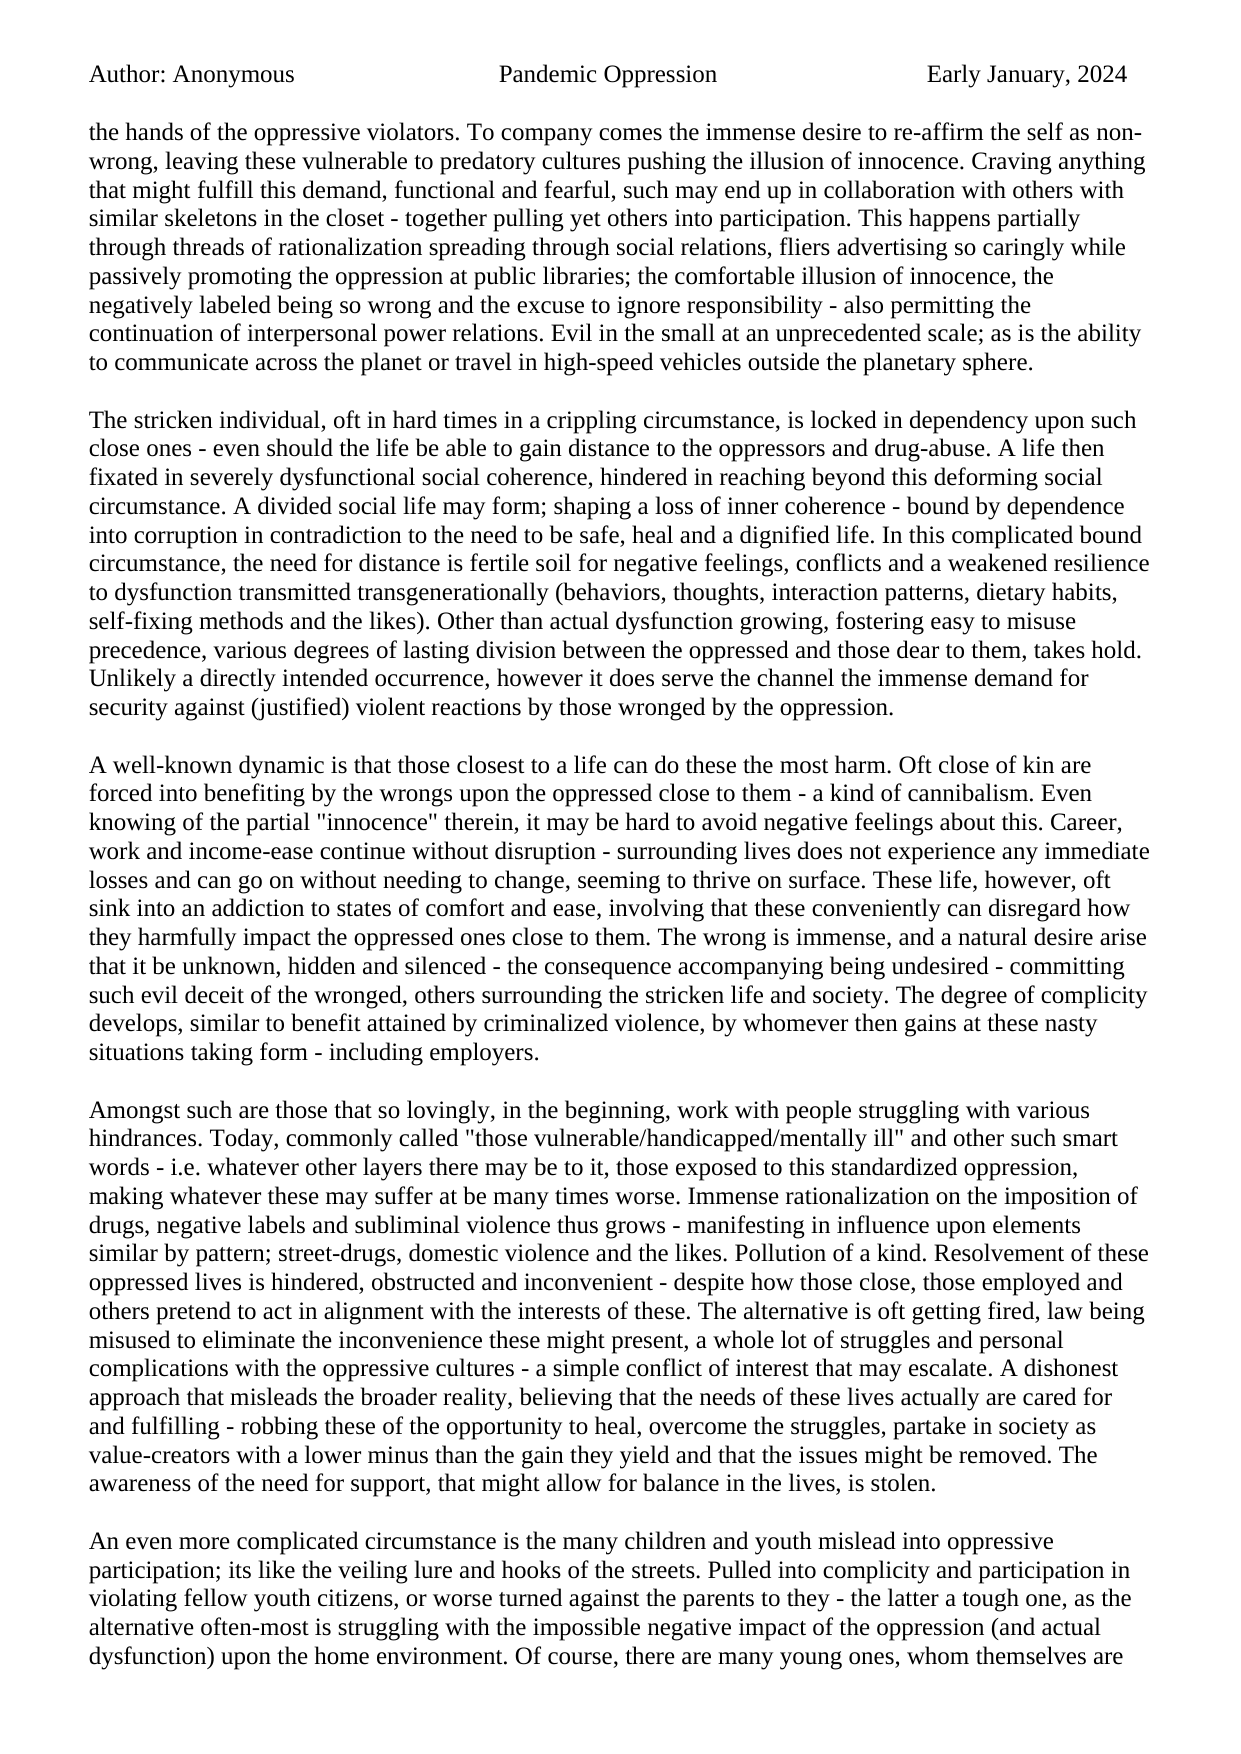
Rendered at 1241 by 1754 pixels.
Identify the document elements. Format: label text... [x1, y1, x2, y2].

text the hands of the oppressive violators. To company comes the immense desire to re-affirm the self as non-wrong, leaving these vulnerable to predatory cultures pushing the illusion of innocence. Craving anything that might fulfill this demand, functional and fearful, such may end up in collaboration with others with similar skeletons in the closet - together pulling yet others into participation. This happens partially through threads of rationalization spreading through social relations, fliers advertising so caringly while passively promoting the oppression at public libraries; the comfortable illusion of innocence, the negatively labeled being so wrong and the excuse to ignore responsibility - also permitting the continuation of interpersonal power relations. Evil in the small at an unprecedented scale; as is the ability to communicate across the planet or travel in high-speed vehicles outside the planetary sphere. [88, 117, 1152, 376]
text The stricken individual, oft in hard times in a crippling circumstance, is locked in dependency upon such close ones - even should the life be able to gain distance to the oppressors and drug-abuse. A life then fixated in severely dysfunctional social coherence, hindered in reaching beyond this deforming social circumstance. A divided social life may form; shaping a loss of inner coherence - bound by dependence into corruption in contradiction to the need to be safe, heal and a dignified life. In this complicated bound circumstance, the need for distance is fertile soil for negative feelings, conflicts and a weakened resilience to dysfunction transmitted transgenerationally (behaviors, thoughts, interaction patterns, dietary habits, self-fixing methods and the likes). Other than actual dysfunction growing, fostering easy to misuse precedence, various degrees of lasting division between the oppressed and those dear to them, takes hold. Unlikely a directly intended occurrence, however it does serve the channel the immense demand for security against (justified) violent reactions by those wronged by the oppression. [88, 405, 1152, 721]
text A well-known dynamic is that those closest to a life can do these the most harm. Oft close of kin are forced into benefiting by the wrongs upon the oppressed close to them - a kind of cannibalism. Even knowing of the partial "innocence" therein, it may be hard to avoid negative feelings about this. Career, work and income-ease continue without disruption - surrounding lives does not experience any immediate losses and can go on without needing to change, seeming to thrive on surface. These life, however, oft sink into an addiction to states of comfort and ease, involving that these conveniently can disregard how they harmfully impact the oppressed ones close to them. The wrong is immense, and a natural desire arise that it be unknown, hidden and silenced - the consequence accompanying being undesired - committing such evil deceit of the wronged, others surrounding the stricken life and society. The degree of complicity develops, similar to benefit attained by criminalized violence, by whomever then gains at these nasty situations taking form - including employers. [88, 750, 1152, 1066]
text An even more complicated circumstance is the many children and youth mislead into oppressive participation; its like the veiling lure and hooks of the streets. Pulled into complicity and participation in violating fellow youth citizens, or worse turned against the parents to they - the latter a tough one, as the alternative often-most is struggling with the impossible negative impact of the oppression (and actual dysfunction) upon the home environment. Of course, there are many young ones, whom themselves are [88, 1526, 1152, 1670]
text Amongst such are those that so lovingly, in the beginning, work with people struggling with various hindrances. Today, commonly called "those vulnerable/handicapped/mentally ill" and other such smart words - i.e. whatever other layers there may be to it, those exposed to this standardized oppression, making whatever these may suffer at be many times worse. Immense rationalization on the imposition of drugs, negative labels and subliminal violence thus grows - manifesting in influence upon elements similar by pattern; street-drugs, domestic violence and the likes. Pollution of a kind. Resolvement of these oppressed lives is hindered, obstructed and inconvenient - despite how those close, those employed and others pretend to act in alignment with the interests of these. The alternative is oft getting fired, law being misused to eliminate the inconvenience these might present, a whole lot of struggles and personal complications with the oppressive cultures - a simple conflict of interest that may escalate. A dishonest approach that misleads the broader reality, believing that the needs of these lives actually are cared for and fulfilling - robbing these of the opportunity to heal, overcome the struggles, partake in society as value-creators with a lower minus than the gain they yield and that the issues might be removed. The awareness of the need for support, that might allow for balance in the lives, is stolen. [88, 1095, 1152, 1497]
